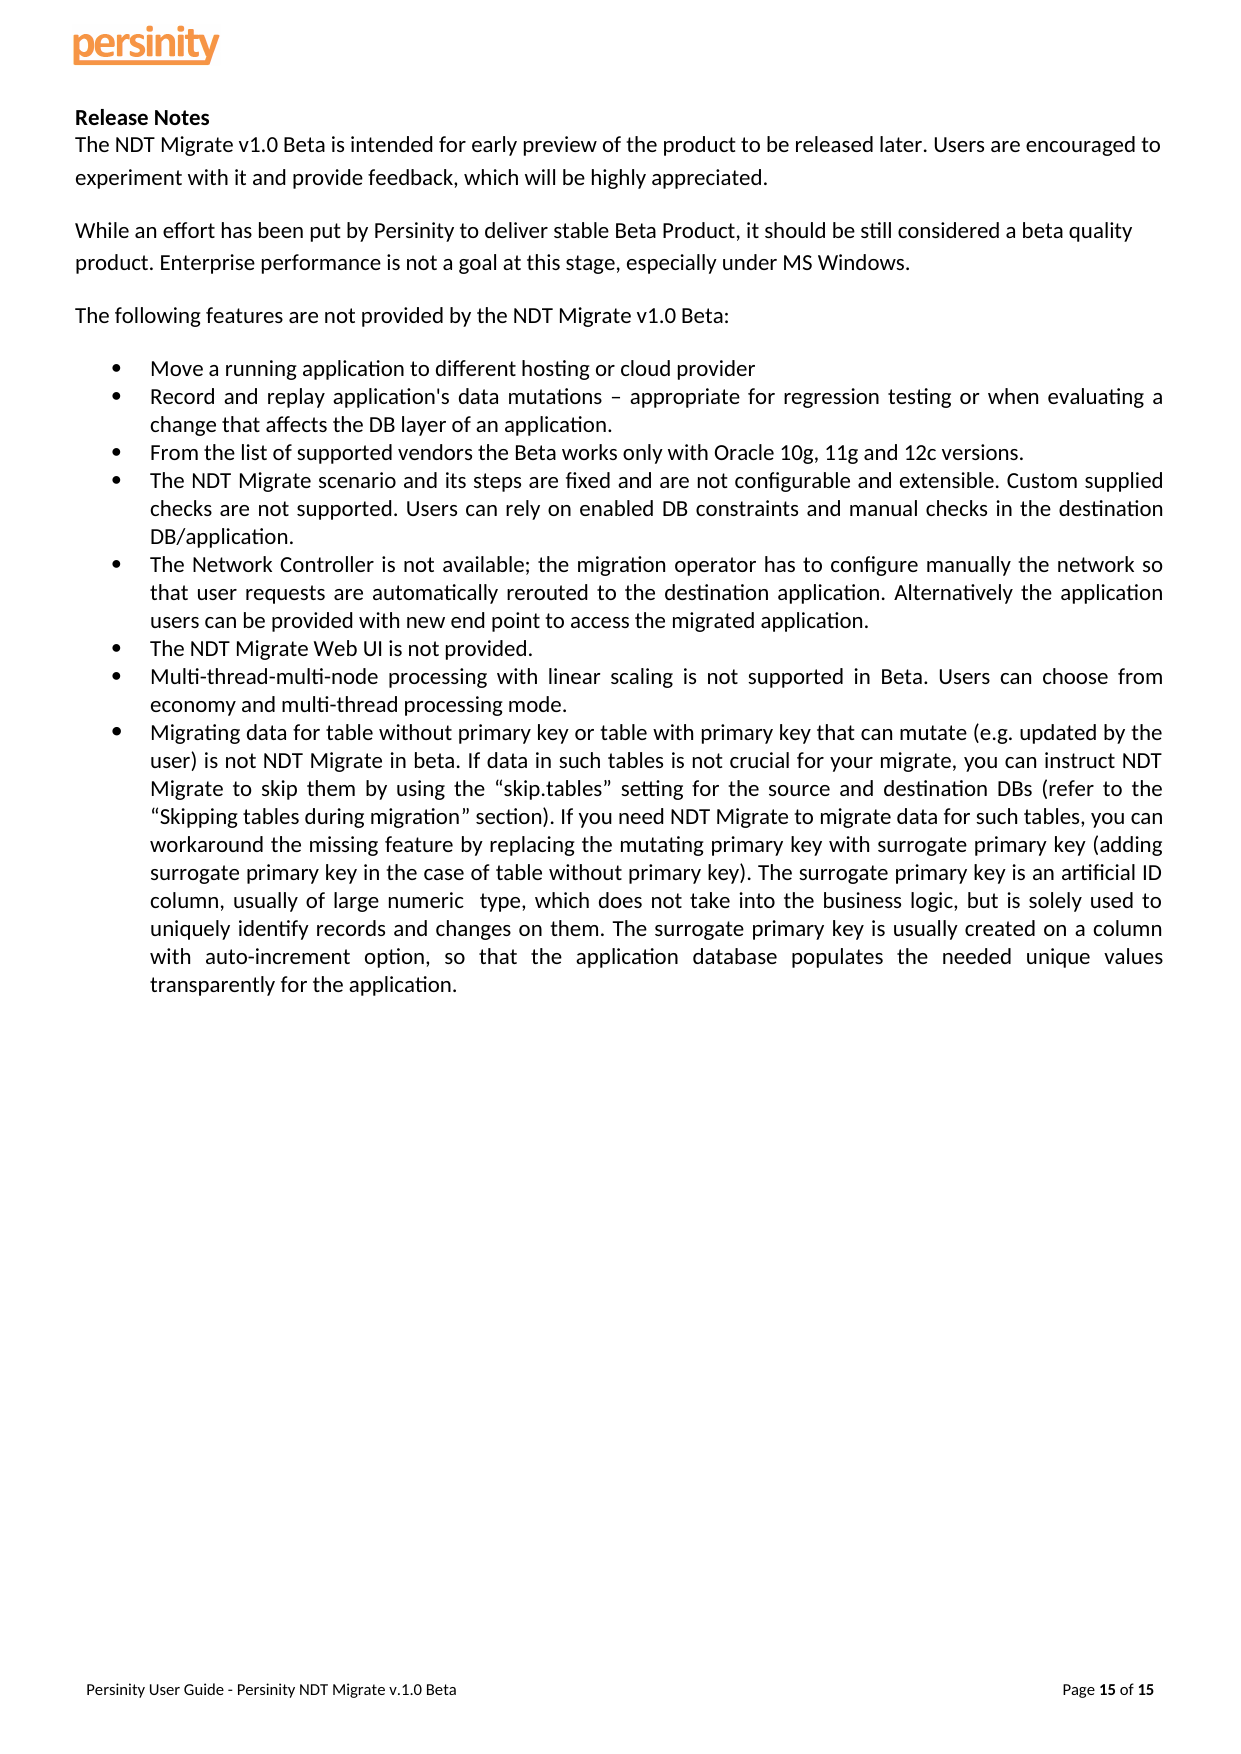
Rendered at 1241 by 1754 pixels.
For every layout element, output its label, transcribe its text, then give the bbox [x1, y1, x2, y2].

text The following features are not provided by the NDT Migrate v1.0 Beta: [75, 301, 1165, 329]
list From the list of supported vendors the Beta works only with Oracle 10g, 11g and 12c versions. [112, 438, 1165, 466]
text While an effort has been put by Persinity to deliver stable Beta Product, it should be still considered a beta quality product. Enterprise performance is not a goal at this stage, especially under MS Windows. [75, 216, 1165, 276]
list The Network Controller is not available; the migration operator has to configure manually the network so that user requests are automatically rerouted to the destination application. Alternatively the application users can be provided with new end point to access the migrated application. [112, 550, 1165, 634]
list Migrating data for table without primary key or table with primary key that can mutate (e.g. updated by the user) is not NDT Migrate in beta. If data in such tables is not crucial for your migrate, you can instruct NDT Migrate to skip them by using the “skip.tables” setting for the source and destination DBs (refer to the “Skipping tables during migration” section). If you need NDT Migrate to migrate data for such tables, you can workaround the missing feature by replacing the mutating primary key with surrogate primary key (adding surrogate primary key in the case of table without primary key). The surrogate primary key is an artificial ID column, usually of large numeric type, which does not take into the business logic, but is solely used to uniquely identify records and changes on them. The surrogate primary key is usually created on a column with auto-increment option, so that the application database populates the needed unique values transparently for the application. [112, 718, 1165, 998]
subtitle Release Notes [75, 103, 1165, 131]
picture [72, 24, 221, 66]
list Record and replay application's data mutations – appropriate for regression testing or when evaluating a change that affects the DB layer of an application. [112, 382, 1165, 438]
list The NDT Migrate scenario and its steps are fixed and are not configurable and extensible. Custom supplied checks are not supported. Users can rely on enabled DB constraints and manual checks in the destination DB/application. [112, 466, 1165, 550]
list Multi-thread-multi-node processing with linear scaling is not supported in Beta. Users can choose from economy and multi-thread processing mode. [112, 662, 1165, 718]
text The NDT Migrate v1.0 Beta is intended for early preview of the product to be released later. Users are encouraged to experiment with it and provide feedback, which will be highly appreciated. [75, 131, 1165, 191]
list Move a running application to different hosting or cloud provider [112, 354, 1165, 382]
list The NDT Migrate Web UI is not provided. [112, 634, 1165, 662]
